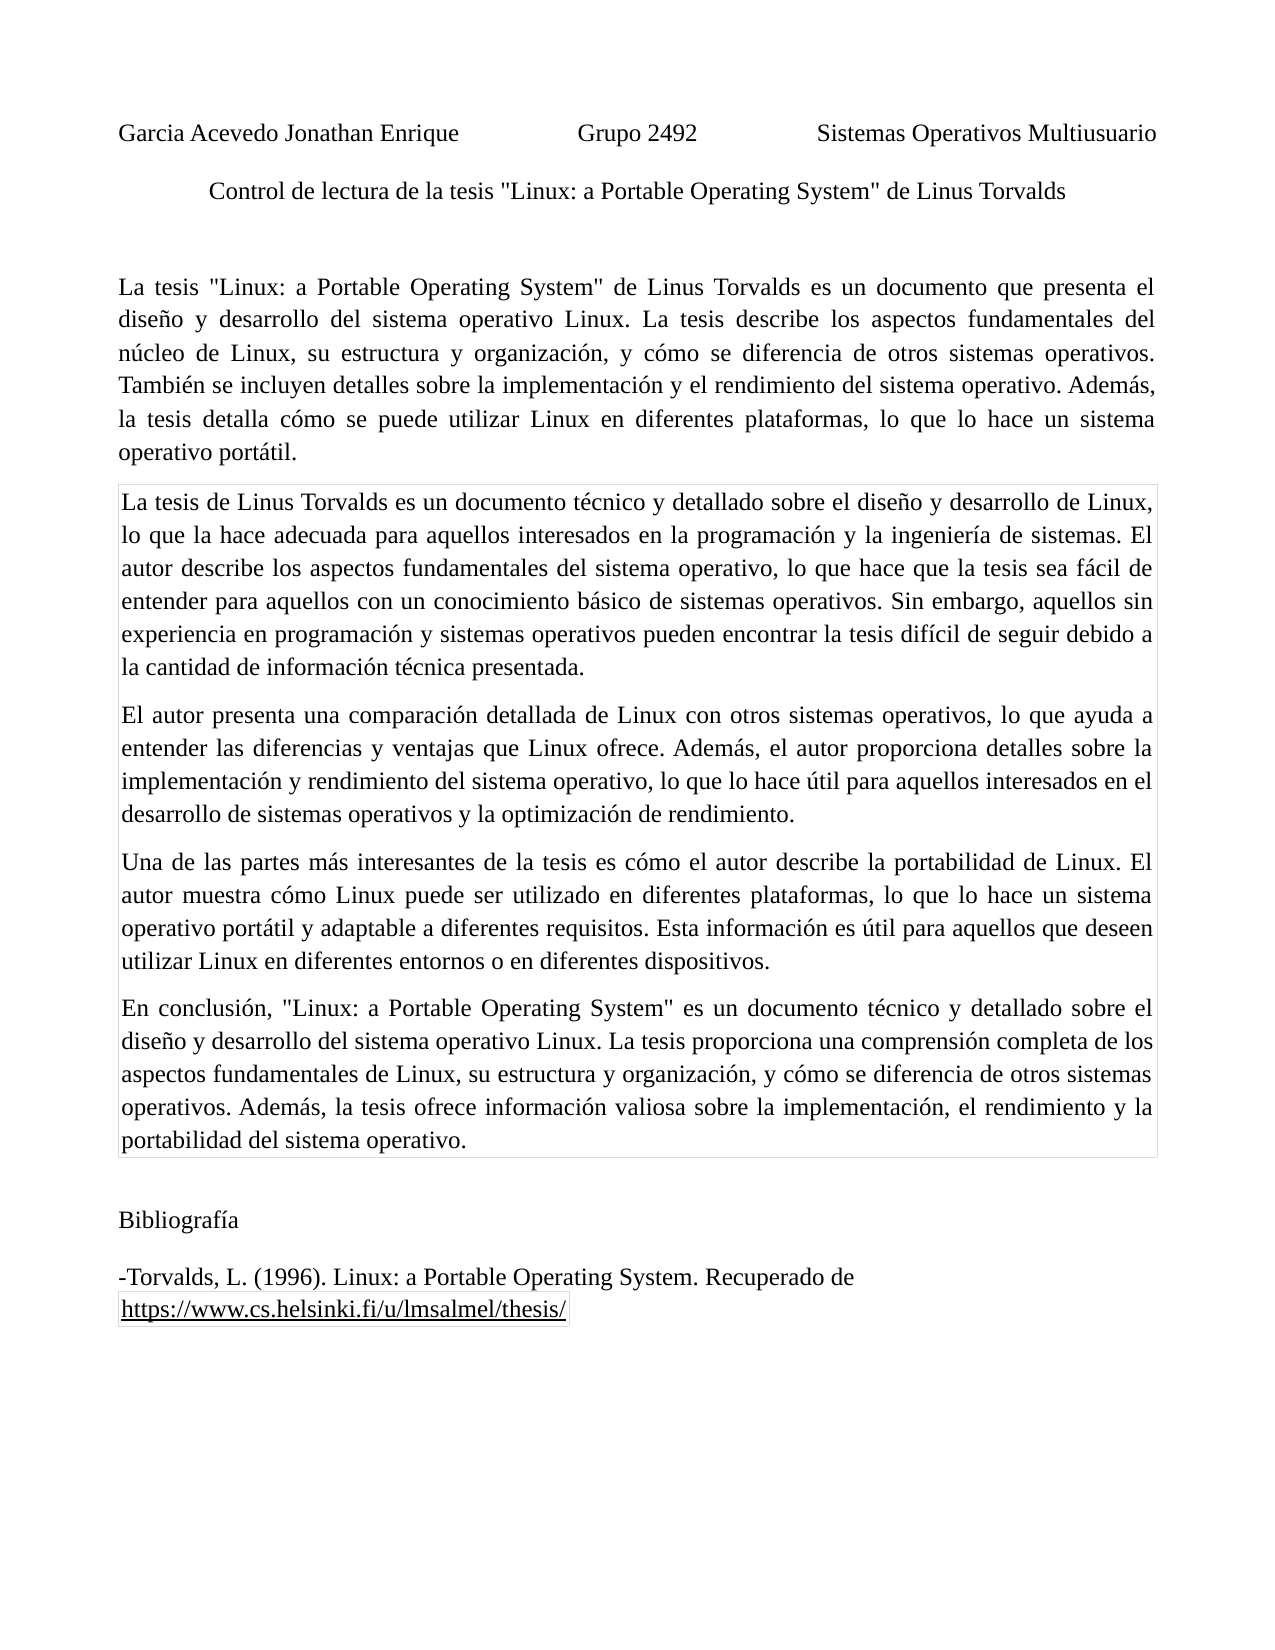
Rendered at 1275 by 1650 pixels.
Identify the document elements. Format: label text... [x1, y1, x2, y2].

text La tesis de Linus Torvalds es un documento técnico y detallado sobre el diseño y desarrollo de Linux, lo que la hace adecuada para aquellos interesados en la programación y la ingeniería de sistemas. El autor describe los aspectos fundamentales del sistema operativo, lo que hace que la tesis sea fácil de entender para aquellos con un conocimiento básico de sistemas operativos. Sin embargo, aquellos sin experiencia en programación y sistemas operativos pueden encontrar la tesis difícil de seguir debido a la cantidad de información técnica presentada. [119, 485, 1157, 681]
text Una de las partes más interesantes de la tesis es cómo el autor describe la portabilidad de Linux. El autor muestra cómo Linux puede ser utilizado en diferentes plataformas, lo que lo hace un sistema operativo portátil y adaptable a diferentes requisitos. Esta información es útil para aquellos que deseen utilizar Linux en diferentes entornos o en diferentes dispositivos. [119, 844, 1157, 974]
text El autor presenta una comparación detallada de Linux con otros sistemas operativos, lo que ayuda a entender las diferencias y ventajas que Linux ofrece. Además, el autor proporciona detalles sobre la implementación y rendimiento del sistema operativo, lo que lo hace útil para aquellos interesados en el desarrollo de sistemas operativos y la optimización de rendimiento. [119, 697, 1157, 828]
text La tesis "Linux: a Portable Operating System" de Linus Torvalds es un documento que presenta el diseño y desarrollo del sistema operativo Linux. La tesis describe los aspectos fundamentales del núcleo de Linux, su estructura y organización, y cómo se diferencia de otros sistemas operativos. También se incluyen detalles sobre la implementación y el rendimiento del sistema operativo. Además, la tesis detalla cómo se puede utilizar Linux en diferentes plataformas, lo que lo hace un sistema operativo portátil. [118, 272, 1157, 465]
text En conclusión, "Linux: a Portable Operating System" es un documento técnico y detallado sobre el diseño y desarrollo del sistema operativo Linux. La tesis proporciona una comprensión completa de los aspectos fundamentales de Linux, su estructura y organización, y cómo se diferencia de otros sistemas operativos. Además, la tesis ofrece información valiosa sobre la implementación, el rendimiento y la portabilidad del sistema operativo. [119, 990, 1157, 1157]
text -Torvalds, L. (1996). Linux: a Portable Operating System. Recuperado de https://www.cs.helsinki.fi/u/lmsalmel/thesis/ [118, 1262, 1157, 1326]
text Bibliografía [118, 1205, 1157, 1233]
text Control de lectura de la tesis "Linux: a Portable Operating System" de Linus Torvalds [118, 176, 1157, 205]
